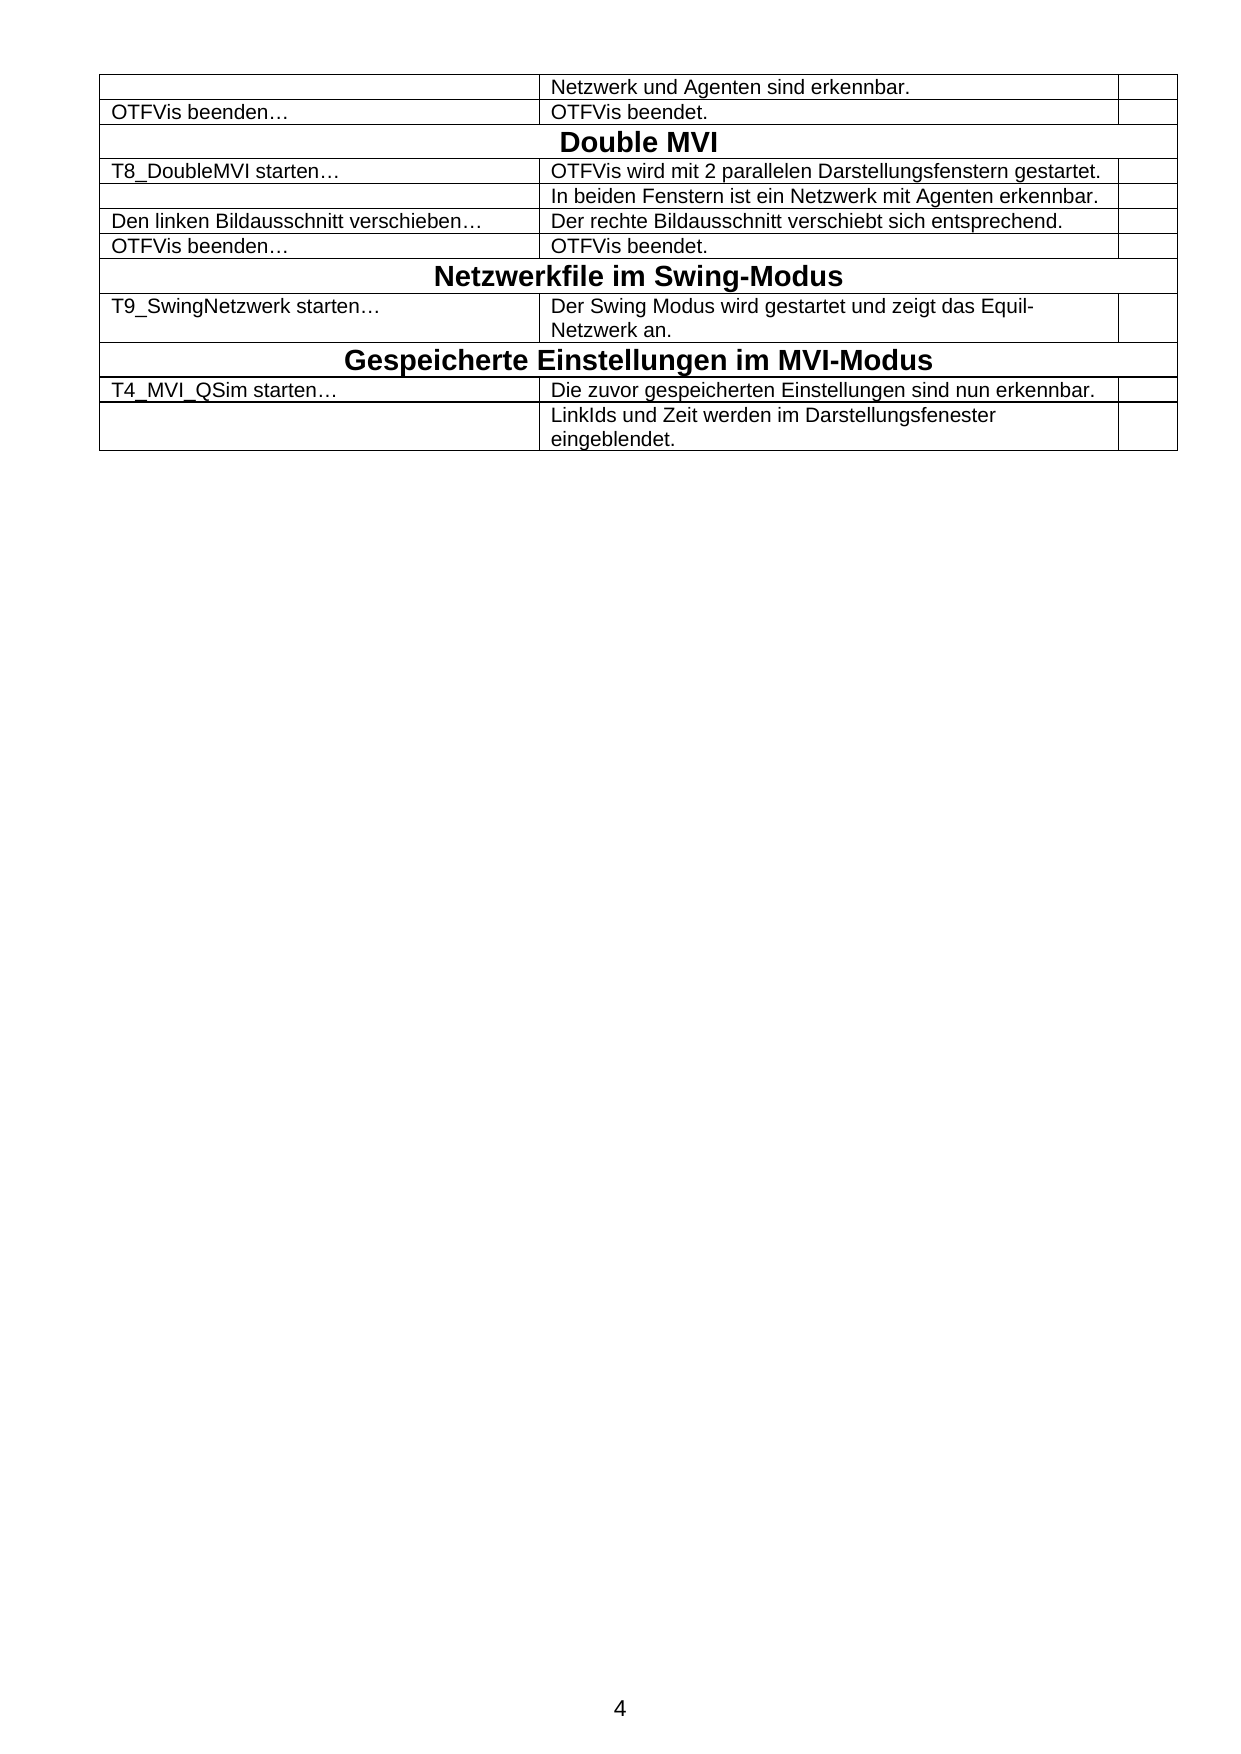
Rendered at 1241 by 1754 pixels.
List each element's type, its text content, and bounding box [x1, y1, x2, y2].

table_cell T8_DoubleMVI starten… [100, 159, 539, 183]
table_cell Die zuvor gespeicherten Einstellungen sind nun erkennbar. [540, 378, 1118, 401]
table_cell T4_MVI_QSim starten… [100, 378, 539, 401]
table_cell [100, 403, 539, 450]
table_cell [1119, 184, 1177, 208]
table_cell Gespeicherte Einstellungen im MVI-Modus [100, 343, 1177, 376]
table_cell Der rechte Bildausschnitt verschiebt sich entsprechend. [540, 209, 1118, 233]
table_cell [1119, 100, 1177, 124]
table_cell [1119, 378, 1177, 401]
table_cell [1119, 403, 1177, 450]
table_cell In beiden Fenstern ist ein Netzwerk mit Agenten erkennbar. [540, 184, 1118, 208]
table_cell OTFVis beendet. [540, 100, 1118, 124]
table_cell OTFVis beenden… [100, 234, 539, 258]
table_cell [1119, 159, 1177, 183]
table_cell Den linken Bildausschnitt verschieben… [100, 209, 539, 233]
table_cell [1119, 75, 1177, 99]
table_cell Double MVI [100, 125, 1177, 158]
table_cell Netzwerk und Agenten sind erkennbar. [540, 75, 1118, 99]
table_cell T9_SwingNetzwerk starten… [100, 294, 539, 342]
table_cell [100, 75, 539, 99]
table_cell OTFVis beenden… [100, 100, 539, 124]
table_cell Der Swing Modus wird gestartet und zeigt das Equil-Netzwerk an. [540, 294, 1118, 342]
table_cell OTFVis wird mit 2 parallelen Darstellungsfenstern gestartet. [540, 159, 1118, 183]
table_cell OTFVis beendet. [540, 234, 1118, 258]
table_cell LinkIds und Zeit werden im Darstellungsfenester eingeblendet. [540, 403, 1118, 450]
table_cell [1119, 209, 1177, 233]
table_cell [1119, 234, 1177, 258]
table_cell Netzwerkfile im Swing-Modus [100, 259, 1177, 293]
table_cell [100, 184, 539, 208]
table_cell [1119, 294, 1177, 342]
